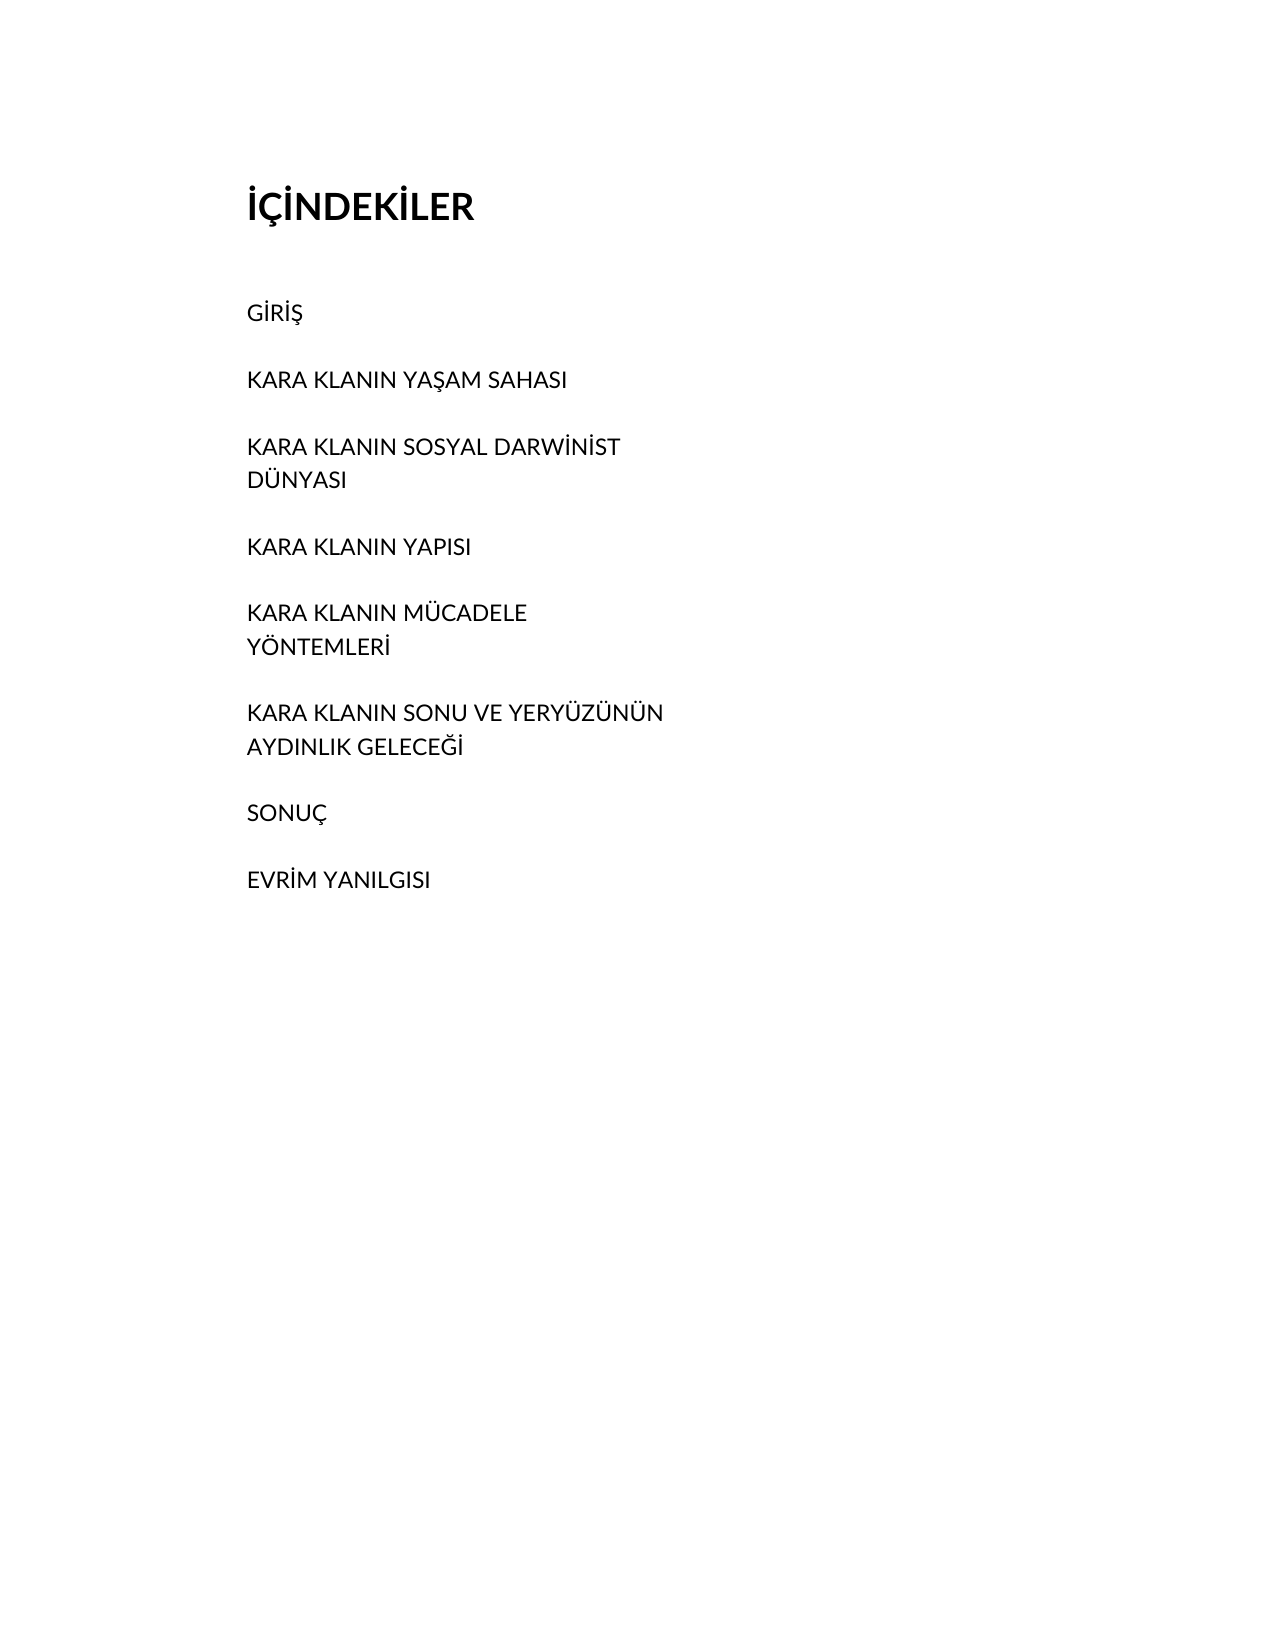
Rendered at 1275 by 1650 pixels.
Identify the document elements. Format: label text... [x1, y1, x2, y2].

text KARA KLANIN MÜCADELE [187, 595, 1070, 628]
text KARA KLANIN SOSYAL DARWİNİST [187, 428, 1070, 462]
text KARA KLANIN SONU VE YERYÜZÜNÜN [187, 695, 1070, 728]
text KARA KLANIN YAŞAM SAHASI [187, 362, 1070, 395]
text İÇİNDEKİLER [187, 183, 1070, 228]
text EVRİM YANILGISI [187, 862, 1070, 895]
text SONUÇ [187, 795, 1070, 828]
text DÜNYASI [187, 462, 1070, 495]
text GİRİŞ [187, 295, 1070, 328]
text AYDINLIK GELECEĞİ [187, 728, 1070, 762]
text KARA KLANIN YAPISI [187, 528, 1070, 562]
text YÖNTEMLERİ [187, 628, 1070, 662]
